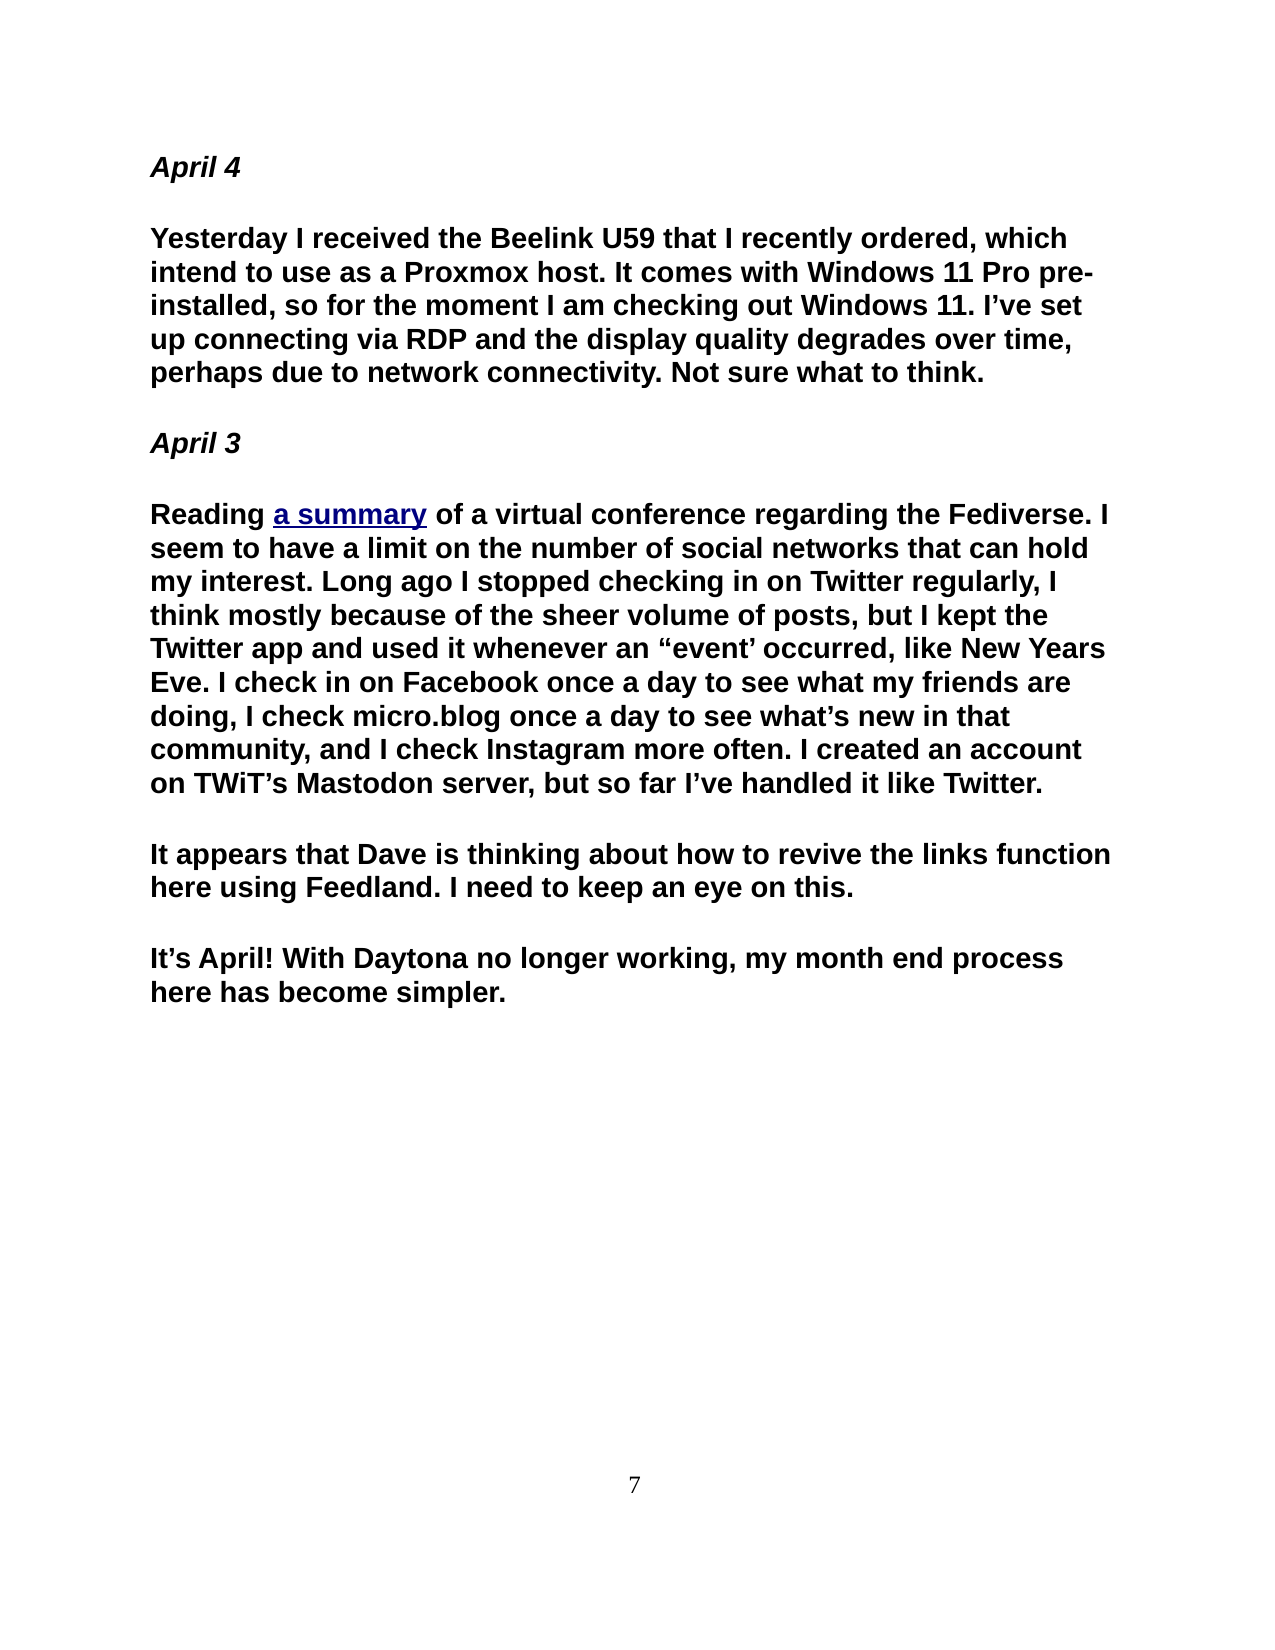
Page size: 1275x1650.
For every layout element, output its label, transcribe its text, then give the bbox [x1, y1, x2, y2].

subtitle Yesterday I received the Beelink U59 that I recently ordered, which intend to use as a Proxmox host. It comes with Windows 11 Pro pre-installed, so for the moment I am checking out Windows 11. I’ve set up connecting via RDP and the display quality degrades over time, perhaps due to network connectivity. Not sure what to think. [150, 221, 1125, 389]
subtitle It’s April! With Daytona no longer working, my month end process here has become simpler. [150, 941, 1125, 1008]
subtitle April 4 [150, 150, 1125, 183]
subtitle It appears that Dave is thinking about how to revive the links function here using Feedland. I need to keep an eye on this. [150, 837, 1125, 904]
subtitle April 3 [150, 426, 1125, 460]
subtitle Reading a summary of a virtual conference regarding the Fediverse. I seem to have a limit on the number of social networks that can hold my interest. Long ago I stopped checking in on Twitter regularly, I think mostly because of the sheer volume of posts, but I kept the Twitter app and used it whenever an “event’ occurred, like New Years Eve. I check in on Facebook once a day to see what my friends are doing, I check micro.blog once a day to see what’s new in that community, and I check Instagram more often. I created an account on TWiT’s Mastodon server, but so far I’ve handled it like Twitter. [150, 497, 1125, 799]
